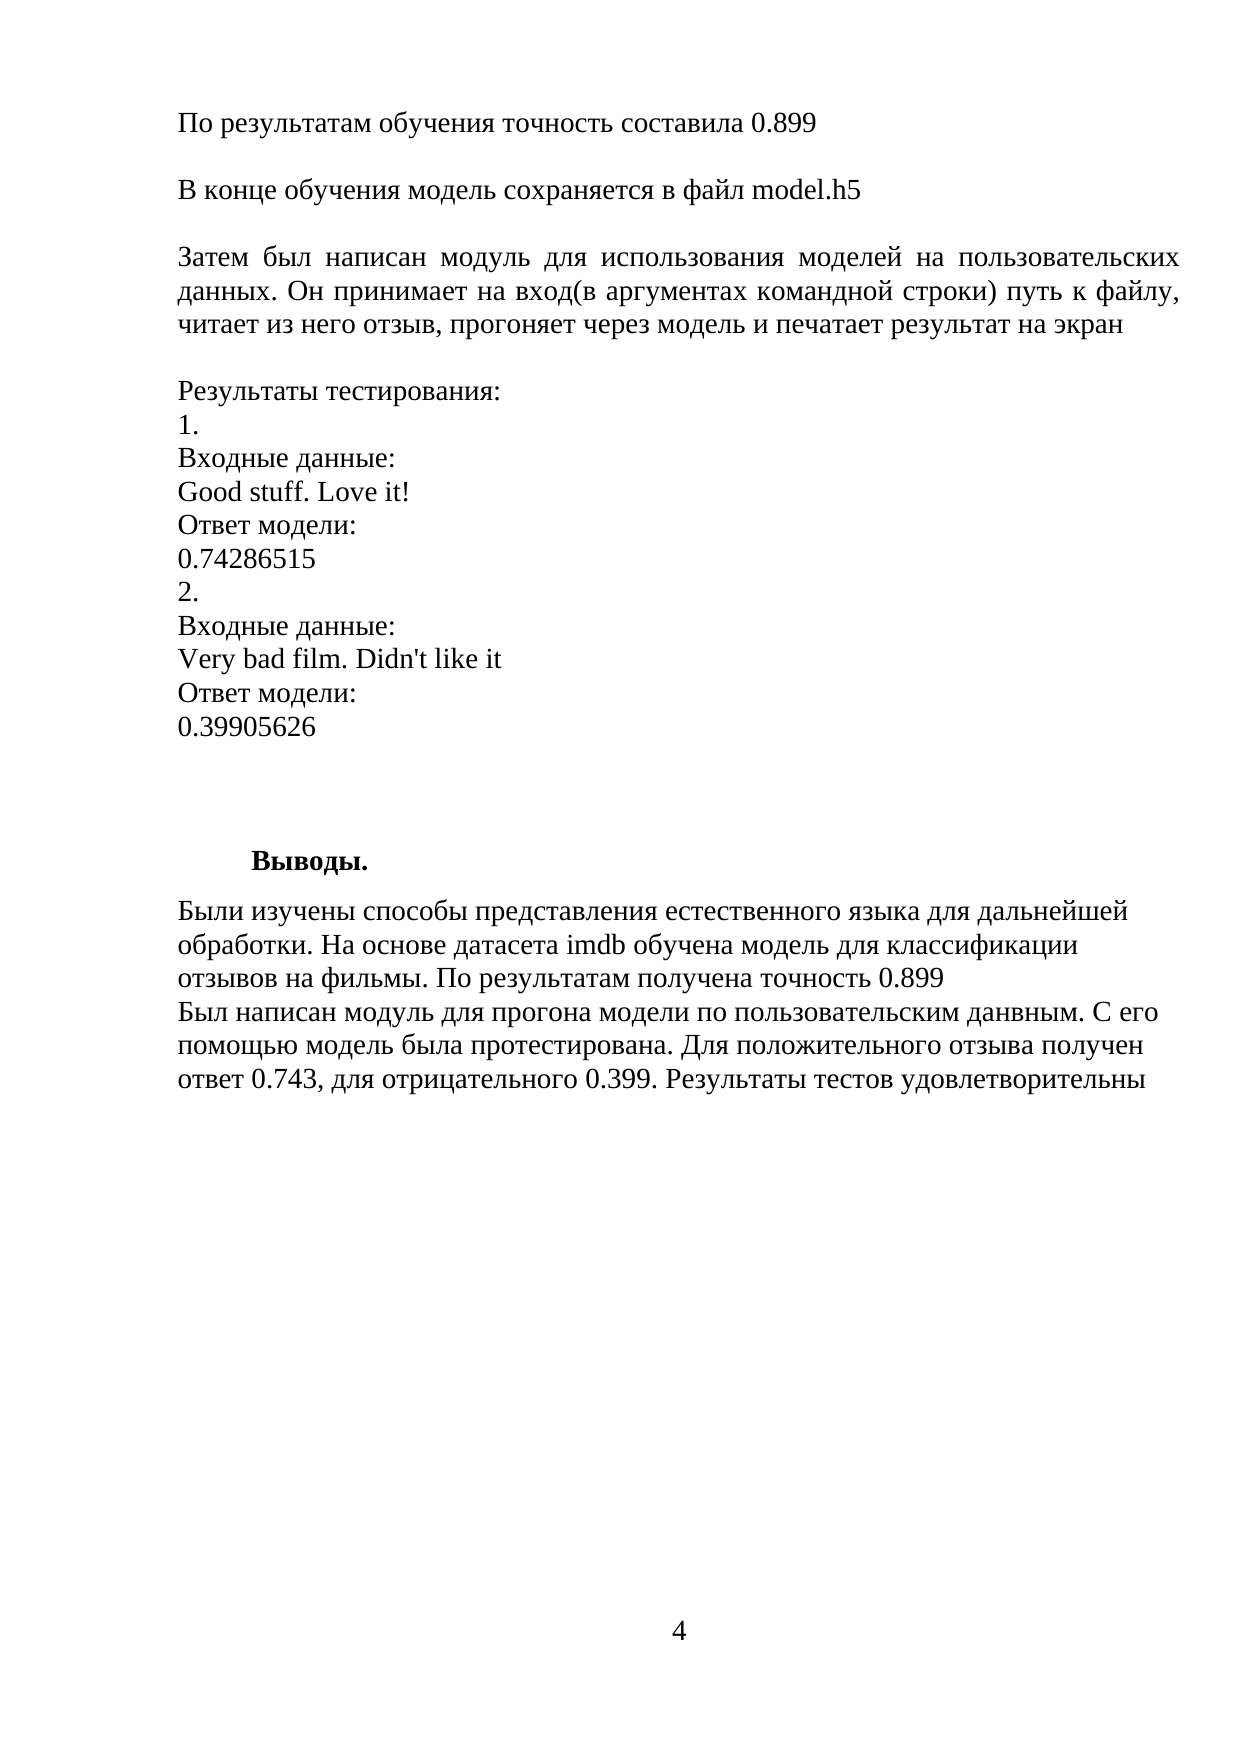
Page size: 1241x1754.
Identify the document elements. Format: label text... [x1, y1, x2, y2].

text Были изучены способы представления естественного языка для дальнейшей обработки. На основе датасета imdb обучена модель для классификации отзывов на фильмы. По результатам получена точность 0.899 [177, 893, 1181, 994]
text Ответ модели: [177, 507, 1181, 541]
text По результатам обучения точность составила 0.899 [177, 105, 1181, 138]
text 2. [177, 574, 1181, 608]
text Выводы. [177, 843, 1181, 876]
text В конце обучения модель сохраняется в файл model.h5 [177, 172, 1181, 206]
text Был написан модуль для прогона модели по пользовательским данвным. С его помощью модель была протестирована. Для положительного отзыва получен ответ 0.743, для отрицательного 0.399. Результаты тестов удовлетворительны [177, 994, 1181, 1094]
text Затем был написан модуль для использования моделей на пользовательских данных. Он принимает на вход(в аргументах командной строки) путь к файлу, читает из него отзыв, прогоняет через модель и печатает результат на экран [177, 239, 1181, 340]
text Входные данные: [177, 608, 1181, 642]
text Результаты тестирования: [177, 373, 1181, 407]
text 0.39905626 [177, 709, 1181, 742]
text 1. [177, 407, 1181, 440]
text Ответ модели: [177, 675, 1181, 709]
text Входные данные: [177, 440, 1181, 474]
text Good stuff. Love it! [177, 474, 1181, 507]
text 0.74286515 [177, 541, 1181, 574]
text Very bad film. Didn't like it [177, 642, 1181, 675]
